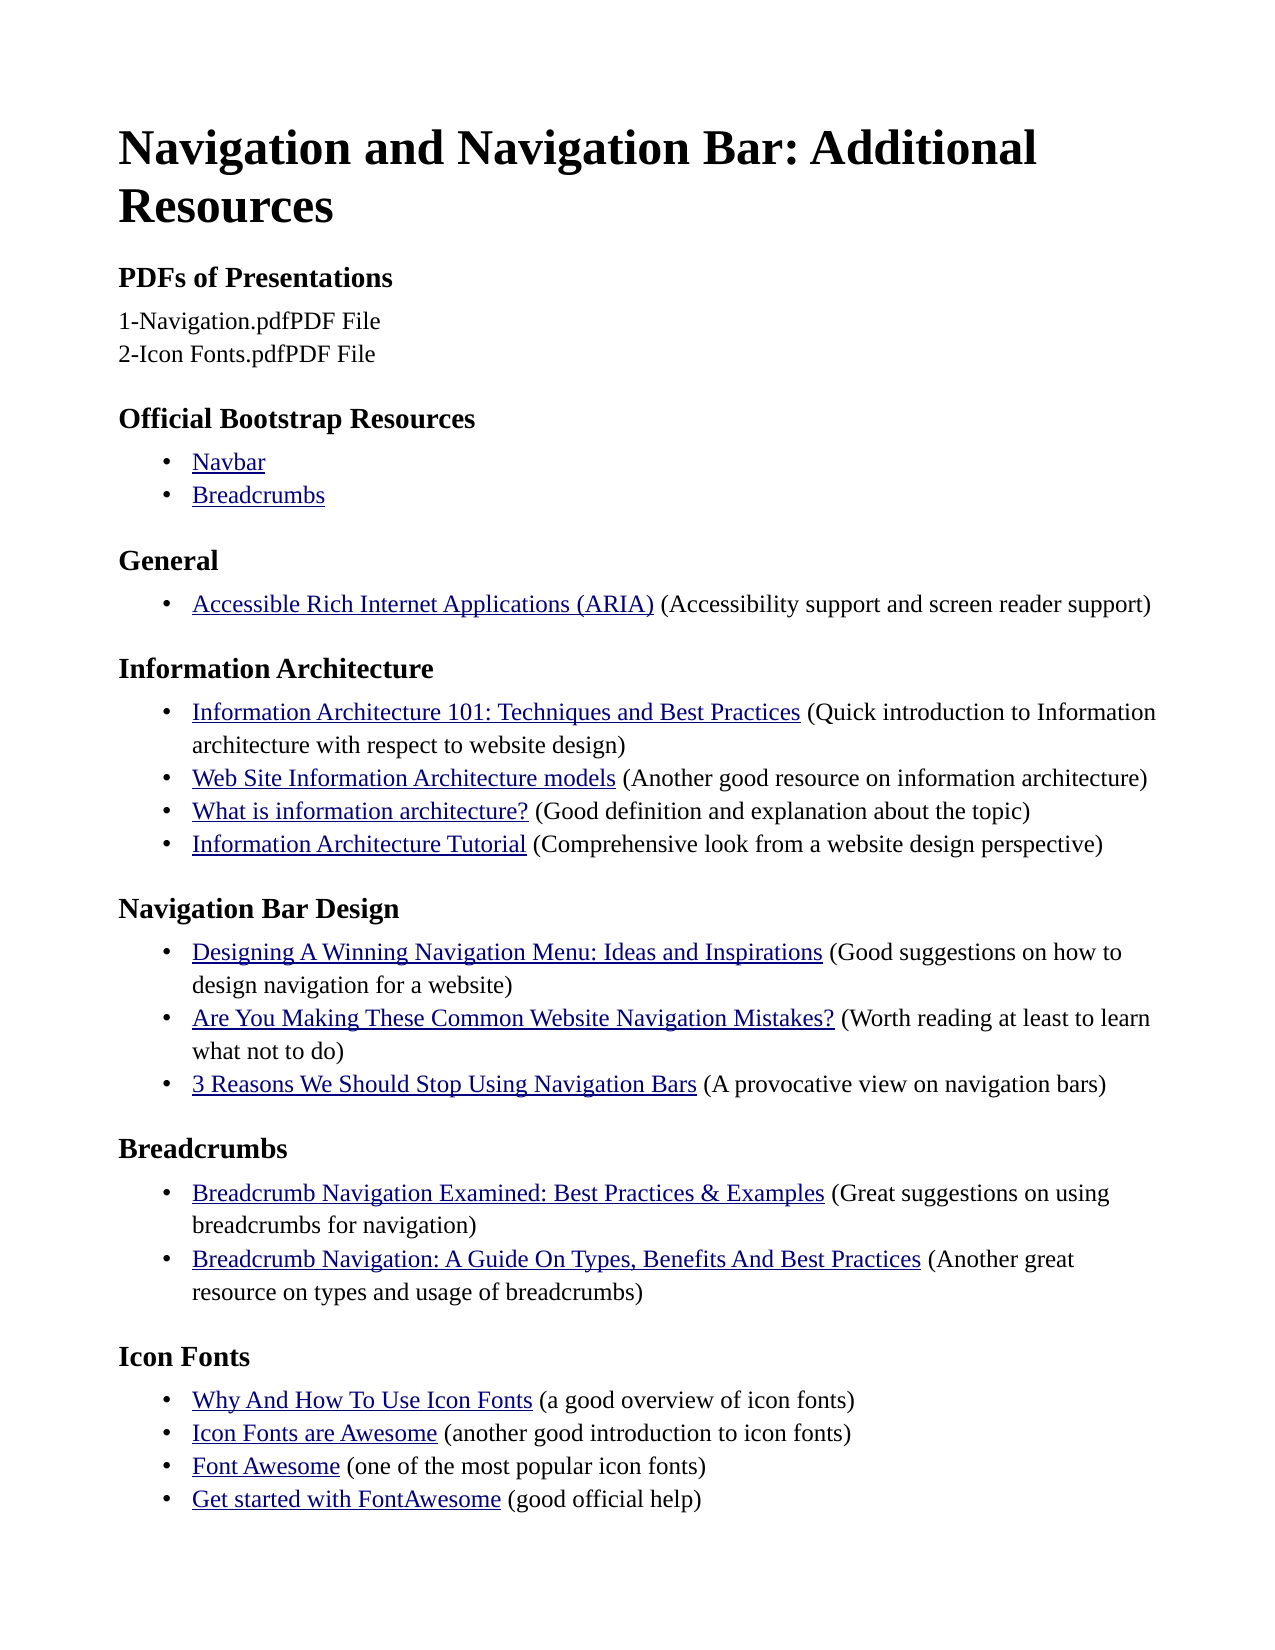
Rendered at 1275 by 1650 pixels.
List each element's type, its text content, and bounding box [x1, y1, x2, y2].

list Are You Making These Common Website Navigation Mistakes? (Worth reading at least to learn what not to do) [162, 1003, 1157, 1065]
list Icon Fonts are Awesome (another good introduction to icon fonts) [162, 1418, 1157, 1447]
subtitle General [118, 543, 1157, 576]
text 1-Navigation.pdfPDF File [118, 306, 1157, 335]
subtitle Official Bootstrap Resources [118, 401, 1157, 435]
subtitle Navigation Bar Design [118, 891, 1157, 925]
subtitle PDFs of Presentations [118, 260, 1157, 294]
list What is information architecture? (Good definition and explanation about the topic) [162, 796, 1157, 825]
subtitle Information Architecture [118, 651, 1157, 684]
list Designing A Winning Navigation Menu: Ideas and Inspirations (Good suggestions on how to design navigation for a website) [162, 937, 1157, 999]
list 3 Reasons We Should Stop Using Navigation Bars (A provocative view on navigation bars) [162, 1069, 1157, 1098]
list Navbar [162, 447, 1157, 476]
list Breadcrumbs [162, 481, 1157, 509]
list Information Architecture Tutorial (Comprehensive look from a website design perspective) [162, 829, 1157, 858]
list Web Site Information Architecture models (Another good resource on information architecture) [162, 763, 1157, 792]
list Why And How To Use Icon Fonts (a good overview of icon fonts) [162, 1385, 1157, 1414]
text 2-Icon Fonts.pdfPDF File [118, 339, 1157, 368]
list Get started with FontAwesome (good official help) [162, 1484, 1157, 1513]
subtitle Breadcrumbs [118, 1132, 1157, 1165]
list Information Architecture 101: Techniques and Best Practices (Quick introduction to Information architecture with respect to website design) [162, 697, 1157, 759]
list Font Awesome (one of the most popular icon fonts) [162, 1451, 1157, 1480]
list Accessible Rich Internet Applications (ARIA) (Accessibility support and screen reader support) [162, 589, 1157, 617]
list Breadcrumb Navigation Examined: Best Practices & Examples (Great suggestions on using breadcrumbs for navigation) [162, 1178, 1157, 1239]
list Breadcrumb Navigation: A Guide On Types, Benefits And Best Practices (Another great resource on types and usage of breadcrumbs) [162, 1244, 1157, 1305]
subtitle Icon Fonts [118, 1339, 1157, 1372]
subtitle Navigation and Navigation Bar: Additional Resources [118, 118, 1157, 233]
